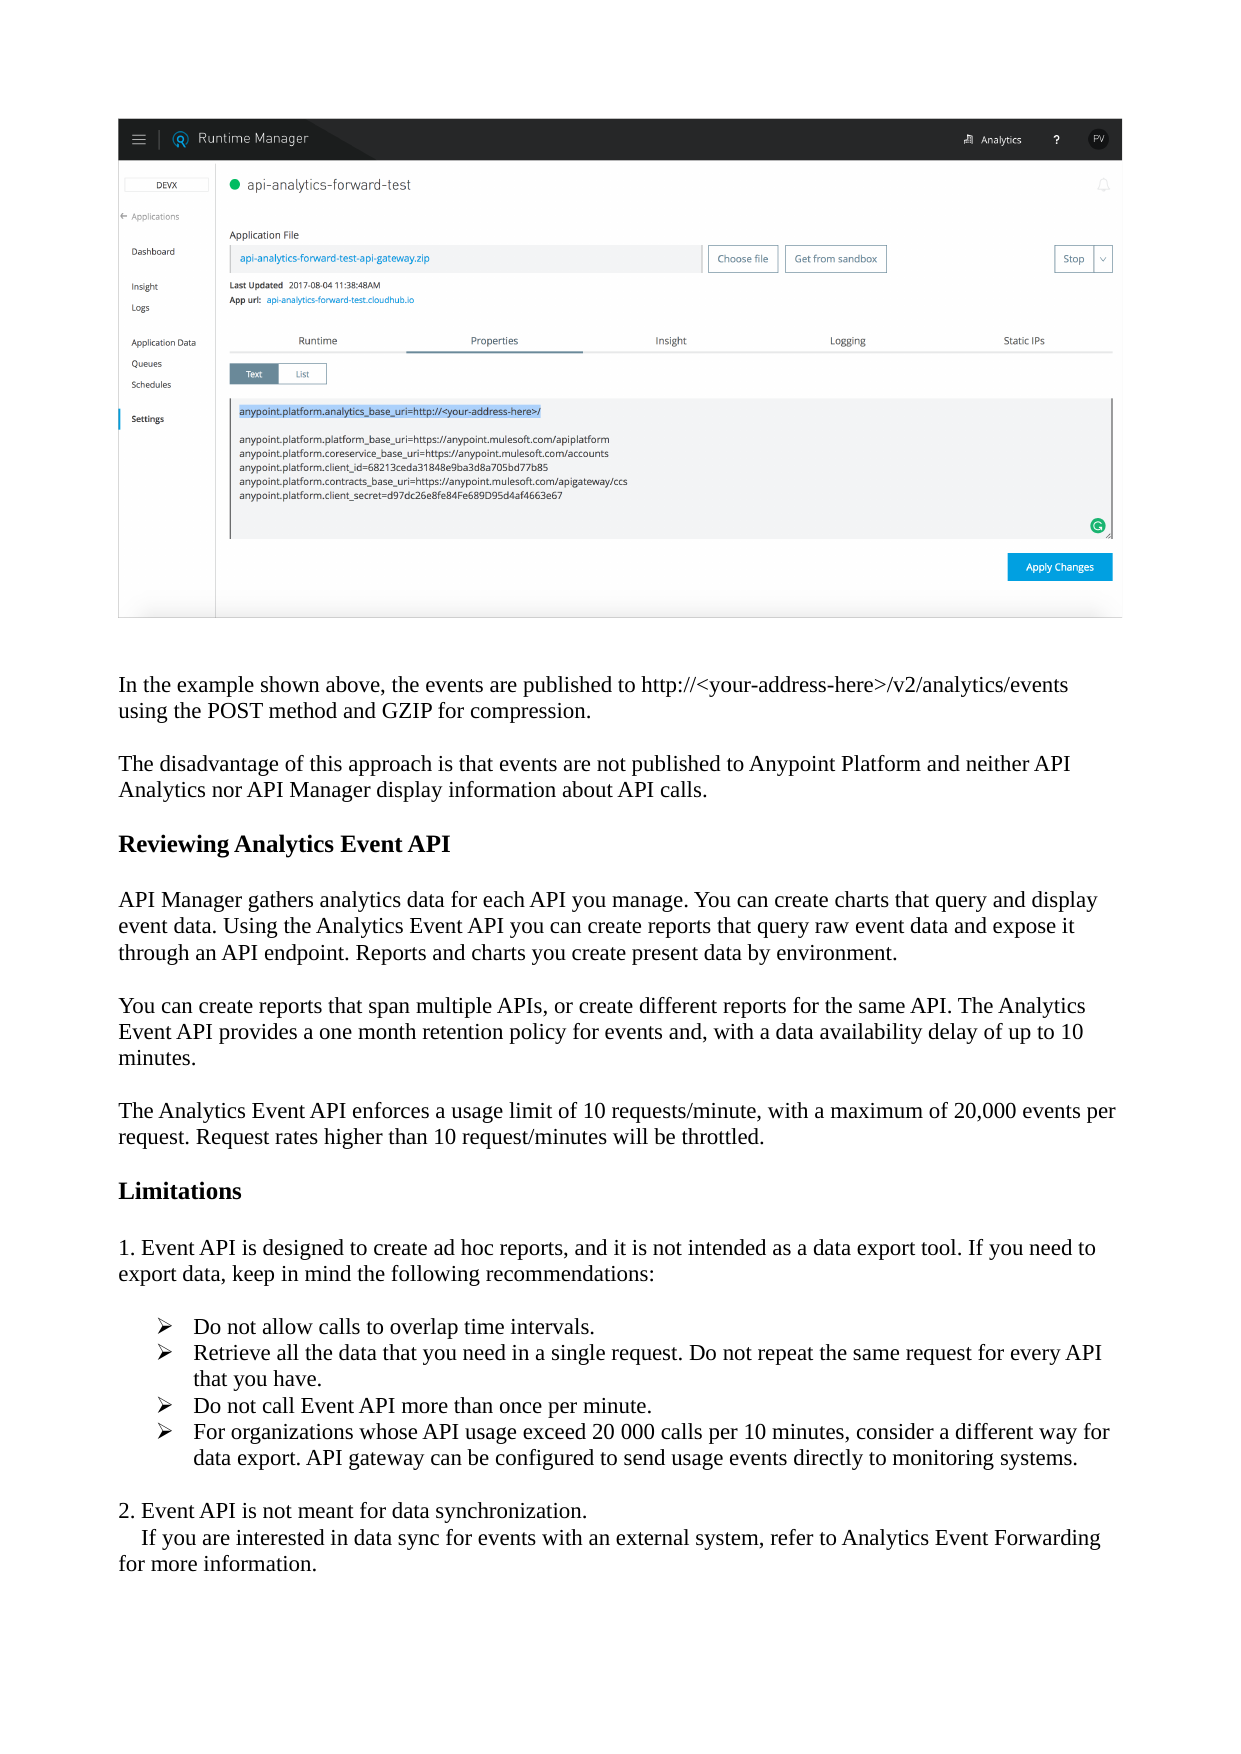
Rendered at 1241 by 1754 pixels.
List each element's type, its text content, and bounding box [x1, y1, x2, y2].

text You can create reports that span multiple APIs, or create different reports for the same API. The Analytics Event API provides a one month retention policy for events and, with a data availability delay of up to 10 minutes. [118, 992, 1122, 1071]
text The disadvantage of this approach is that events are not published to Anypoint Platform and neither API Analytics nor API Manager display information about API calls. [118, 750, 1122, 802]
text Limitations [118, 1176, 1122, 1205]
text 1. Event API is designed to create ad hoc reports, and it is not intended as a data export tool. If you need to export data, keep in mind the following recommendations: [118, 1234, 1122, 1286]
picture [118, 118, 1123, 618]
text The Analytics Event API enforces a usage limit of 10 requests/minute, with a maximum of 20,000 events per request. Request rates higher than 10 request/minutes will be throttled. [118, 1097, 1122, 1150]
list Retrieve all the data that you need in a single request. Do not repeat the same request for every API that you have. [156, 1339, 1122, 1392]
text API Manager gathers analytics data for each API you manage. You can create charts that query and display event data. Using the Analytics Event API you can create reports that query raw event data and expose it through an API endpoint. Reports and charts you create present data by environment. [118, 886, 1122, 965]
text In the example shown above, the events are published to http://<your-address-here>/v2/analytics/events using the POST method and GZIP for compression. [118, 671, 1122, 723]
list Do not allow calls to overlap time intervals. [156, 1313, 1122, 1339]
list For organizations whose API usage exceed 20 000 calls per 10 minutes, consider a different way for data export. API gateway can be configured to send usage events directly to monitoring systems. [156, 1418, 1122, 1471]
list Do not call Event API more than once per minute. [156, 1392, 1122, 1418]
text If you are interested in data sync for events with an external system, refer to Analytics Event Forwarding for more information. [118, 1523, 1122, 1576]
text Reviewing Analytics Event API [118, 829, 1122, 857]
text 2. Event API is not meant for data synchronization. [118, 1497, 1122, 1523]
